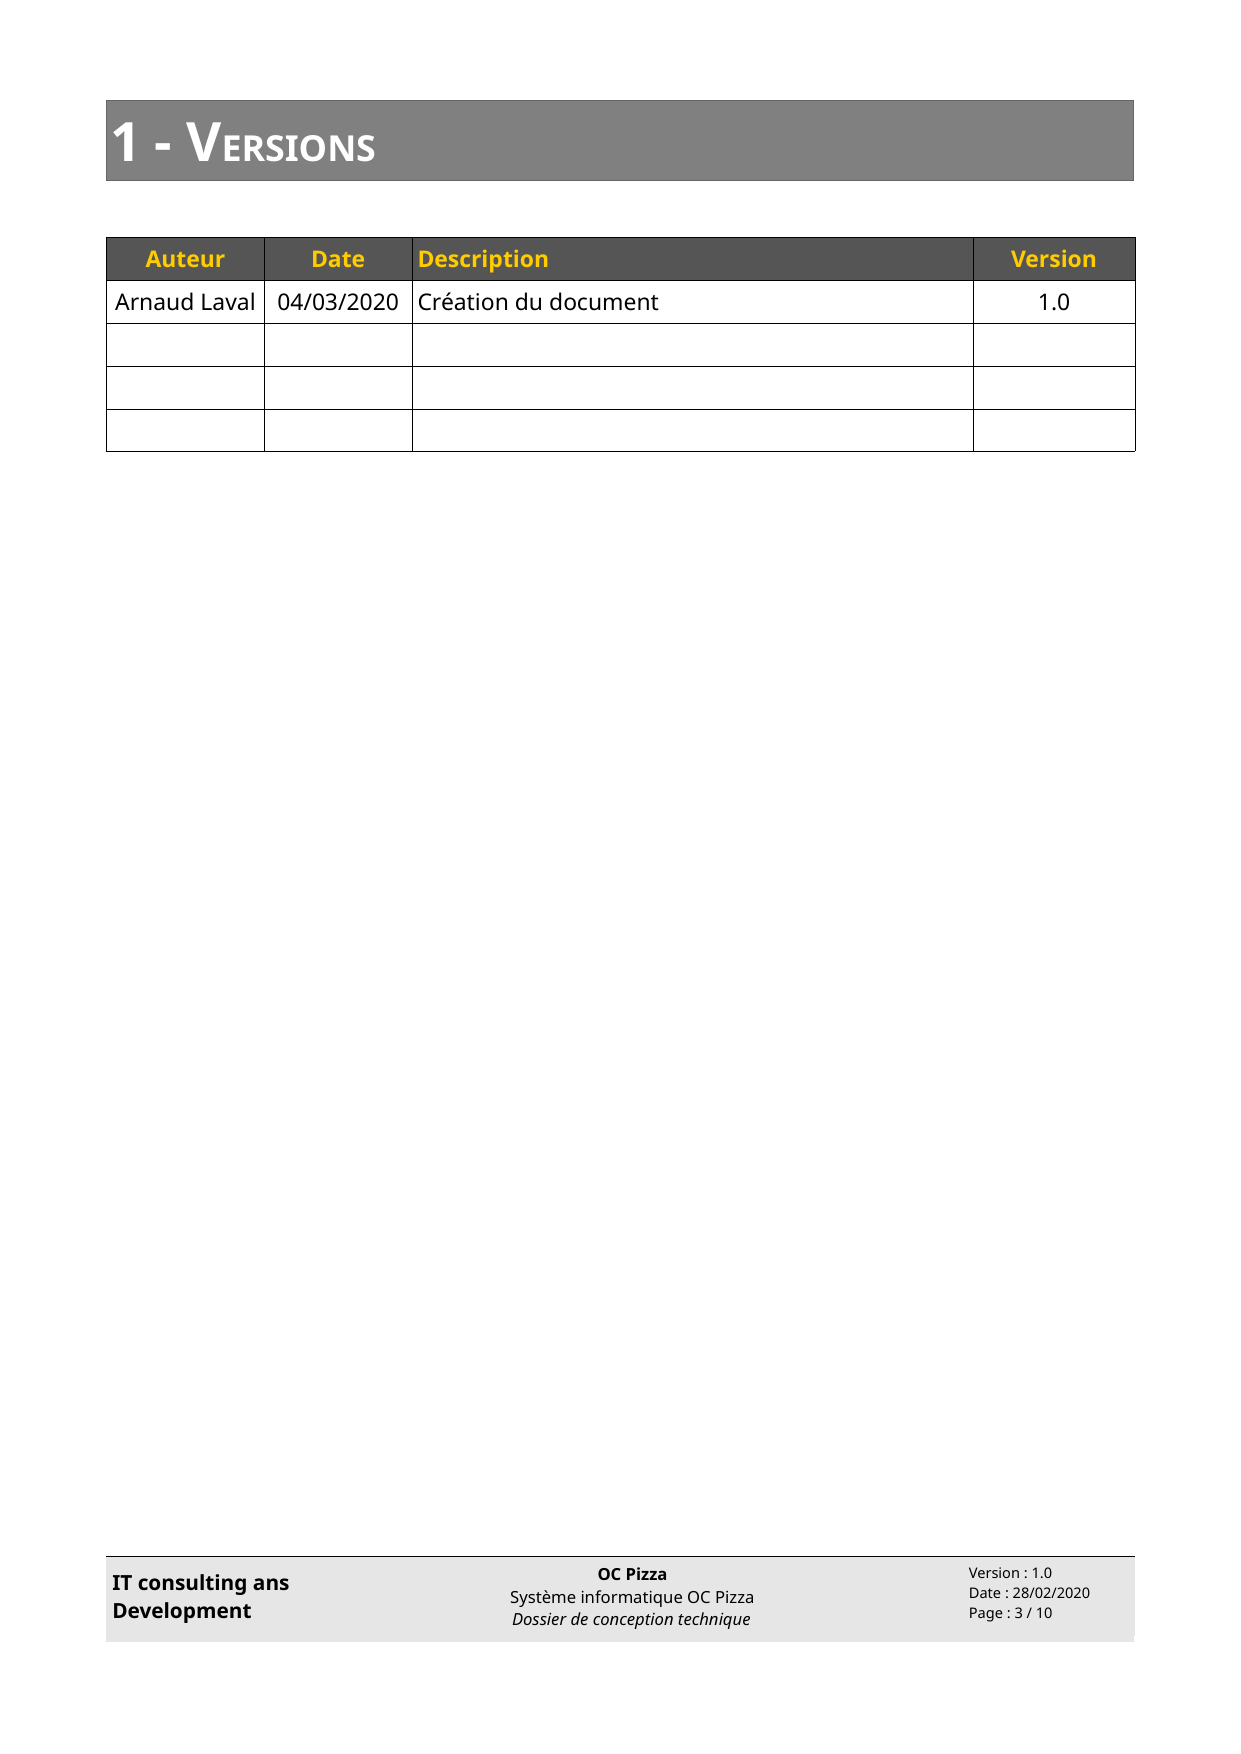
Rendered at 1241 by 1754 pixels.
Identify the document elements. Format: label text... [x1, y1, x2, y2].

table_cell 04/03/2020 [265, 281, 412, 323]
table_cell [974, 324, 1135, 366]
table_cell [107, 410, 264, 451]
table_cell [265, 324, 412, 366]
table_cell [265, 367, 412, 408]
table_cell Arnaud Laval [107, 281, 264, 323]
table_cell [413, 410, 973, 451]
table_header Description [413, 238, 973, 280]
subtitle Versions [107, 101, 1133, 180]
table_cell [413, 324, 973, 366]
table_cell Création du document [413, 281, 973, 323]
table_cell [974, 410, 1135, 451]
table_cell [974, 367, 1135, 408]
table_cell [265, 410, 412, 451]
table_header Version [974, 238, 1135, 280]
table_cell [107, 367, 264, 408]
table_cell [413, 367, 973, 408]
table_cell [107, 324, 264, 366]
table_cell 1.0 [974, 281, 1135, 323]
table_header Auteur [107, 238, 264, 280]
table_header Date [265, 238, 412, 280]
